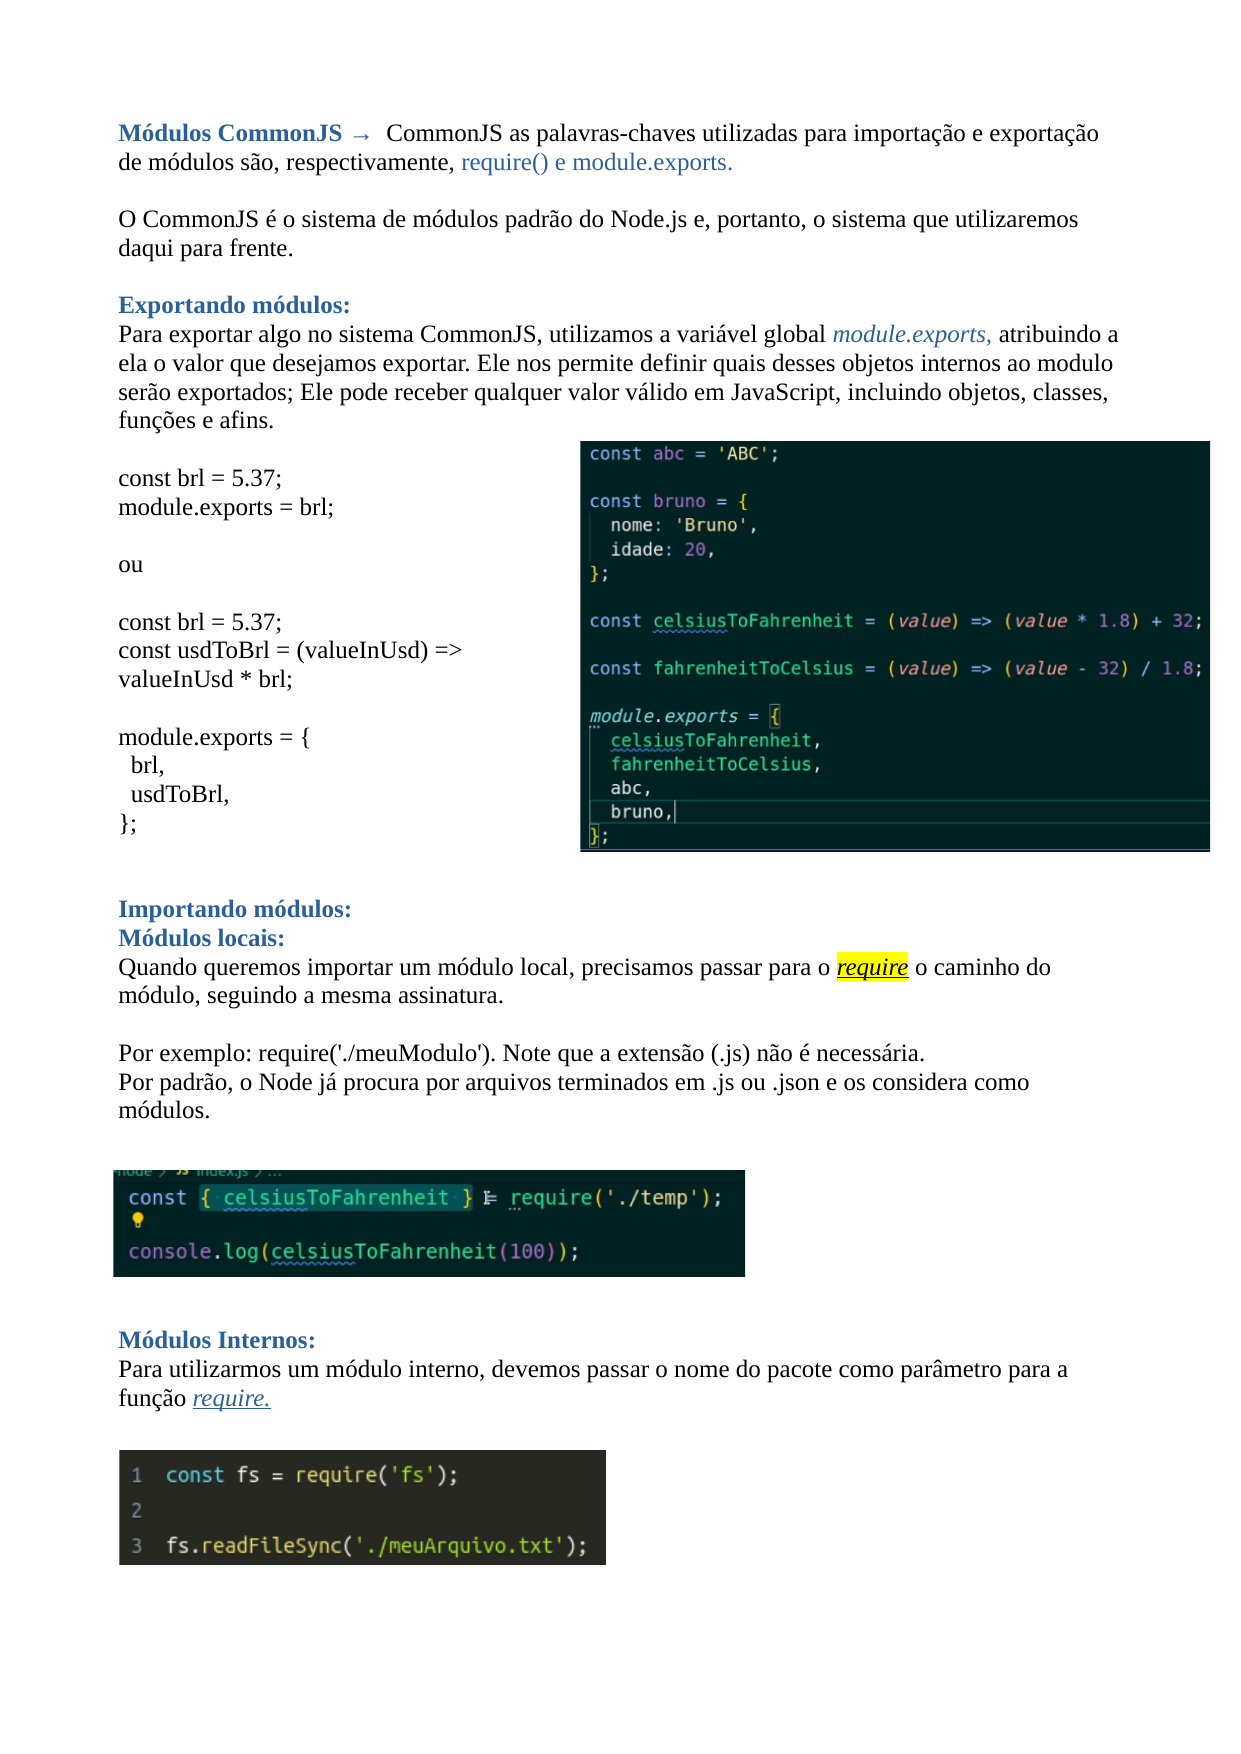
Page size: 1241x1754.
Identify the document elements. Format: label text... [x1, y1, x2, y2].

picture [113, 1170, 746, 1277]
text Módulos CommonJS → CommonJS as palavras-chaves utilizadas para importação e exportação de módulos são, respectivamente, require() e module.exports. [118, 118, 1122, 176]
text Por exemplo: require('./meuModulo'). Note que a extensão (.js) não é necessária. [118, 1038, 1122, 1067]
text Para utilizarmos um módulo interno, devemos passar o nome do pacote como parâmetro para a função require. [118, 1354, 1122, 1412]
text Por padrão, o Node já procura por arquivos terminados em .js ou .json e os considera como módulos. [118, 1067, 1122, 1124]
text Exportando módulos: [118, 291, 1122, 319]
text O CommonJS é o sistema de módulos padrão do Node.js e, portanto, o sistema que utilizaremos daqui para frente. [118, 204, 1122, 262]
text module.exports = { [118, 722, 580, 751]
text Importando módulos: [118, 894, 1122, 923]
text ou [118, 549, 580, 578]
text const usdToBrl = (valueInUsd) => valueInUsd * brl; [118, 636, 580, 693]
text brl, [118, 751, 580, 779]
picture [580, 441, 1211, 852]
text module.exports = brl; [118, 492, 580, 521]
text Quando queremos importar um módulo local, precisamos passar para o require o caminho do módulo, seguindo a mesma assinatura. [118, 952, 1122, 1009]
text }; [118, 808, 580, 837]
text const brl = 5.37; [118, 463, 580, 492]
text Para exportar algo no sistema CommonJS, utilizamos a variável global module.exports, atribuindo a ela o valor que desejamos exportar. Ele nos permite definir quais desses objetos internos ao modulo serão exportados; Ele pode receber qualquer valor válido em JavaScript, incluindo objetos, classes, funções e afins. [118, 319, 1122, 434]
text const brl = 5.37; [118, 607, 580, 636]
text Módulos Internos: [118, 1326, 1122, 1354]
text usdToBrl, [118, 779, 580, 808]
text Módulos locais: [118, 923, 1122, 952]
picture [119, 1450, 606, 1565]
